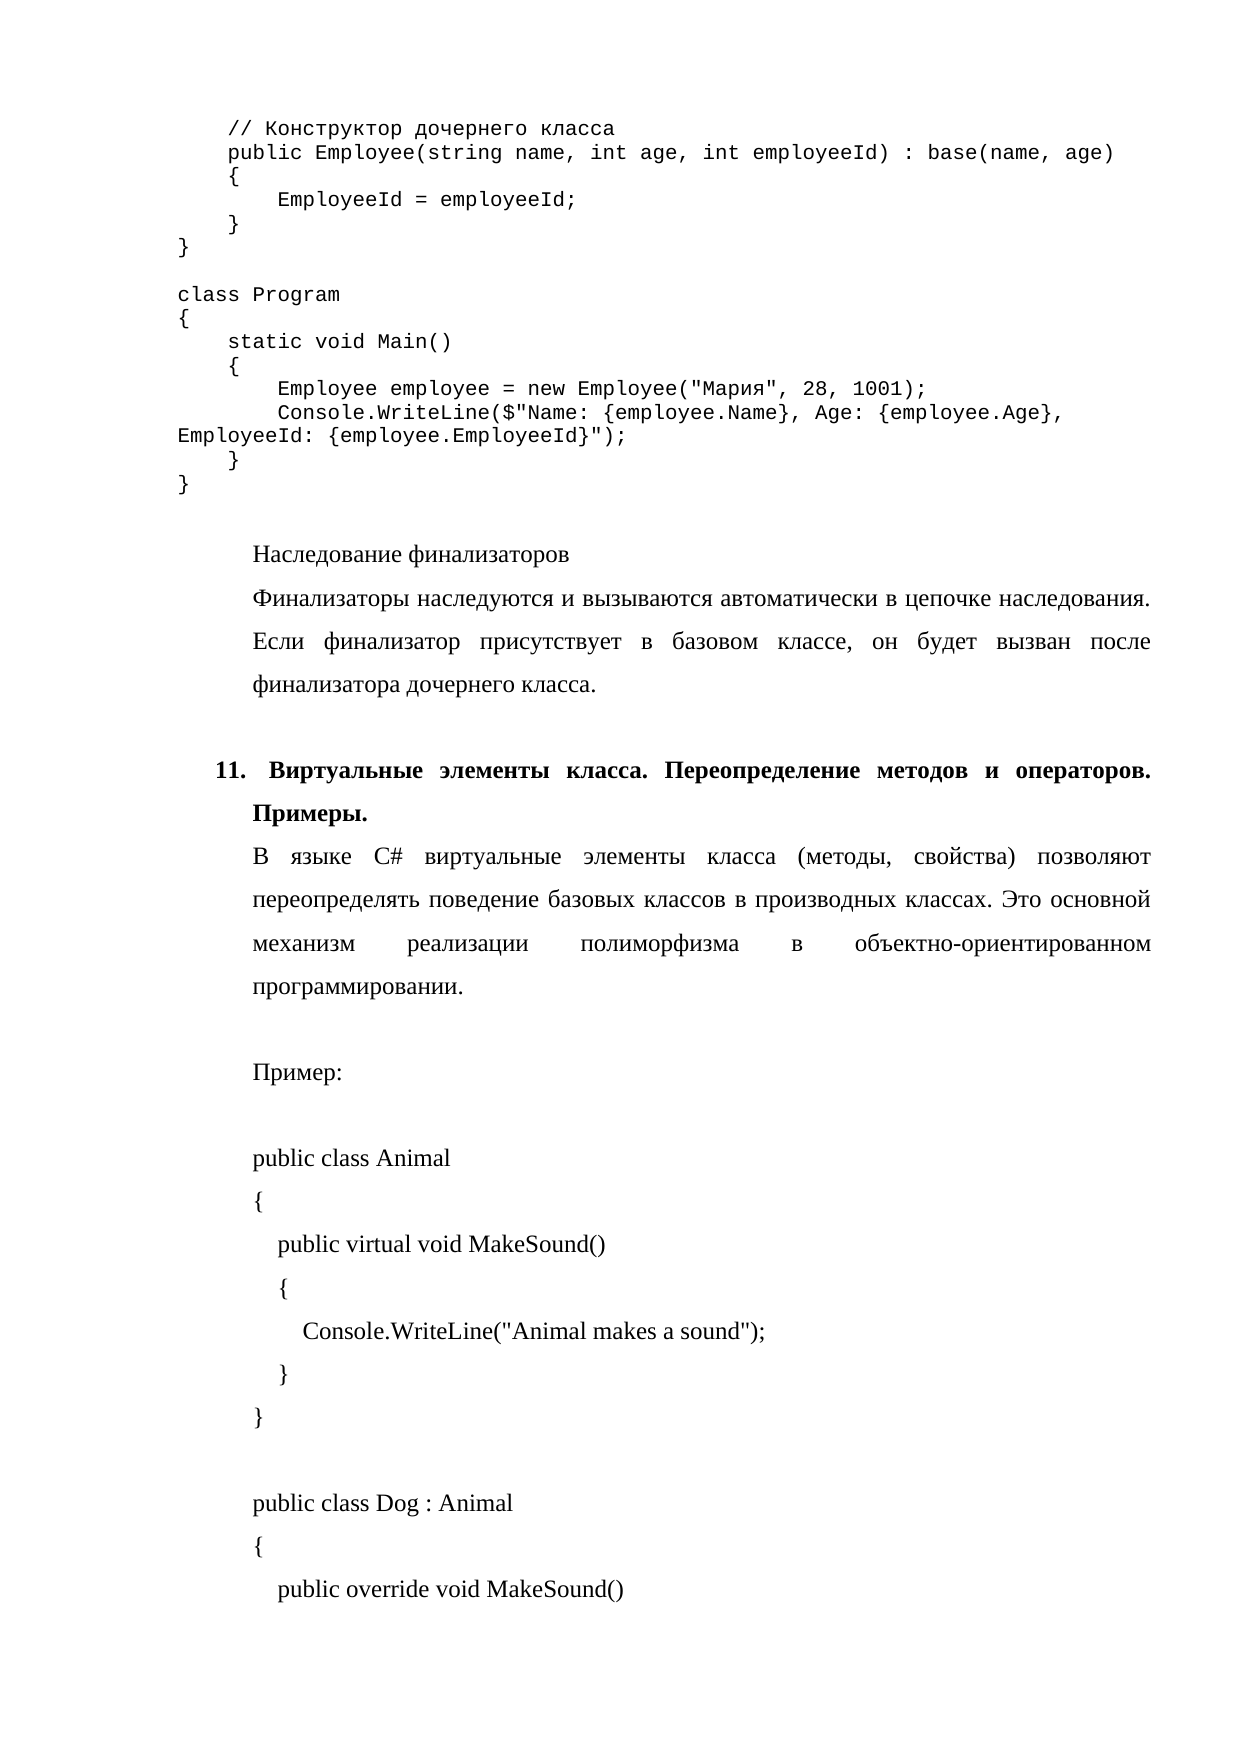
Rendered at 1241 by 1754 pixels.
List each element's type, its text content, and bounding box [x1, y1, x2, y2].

list { [252, 1531, 1152, 1560]
text } [177, 236, 1152, 260]
text } [177, 449, 1152, 473]
text } [177, 213, 1152, 236]
list В языке C# виртуальные элементы класса (методы, свойства) позволяют переопределять поведение базовых классов в производных классах. Это основной механизм реализации полиморфизма в объектно-ориентированном программировании. [252, 841, 1152, 999]
list Виртуальные элементы класса. Переопределение методов и операторов. Примеры. [215, 755, 1152, 827]
list Финализаторы наследуются и вызываются автоматически в цепочке наследования. Если финализатор присутствует в базовом классе, он будет вызван после финализатора дочернего класса. [252, 583, 1152, 698]
list } [252, 1402, 1152, 1431]
text } [177, 473, 1152, 496]
text { [177, 307, 1152, 331]
list } [252, 1359, 1152, 1388]
list Наследование финализаторов [252, 539, 1152, 568]
text EmployeeId = employeeId; [177, 189, 1152, 213]
list { [252, 1273, 1152, 1301]
list Пример: [252, 1057, 1152, 1086]
list { [252, 1186, 1152, 1215]
text { [177, 165, 1152, 189]
text public Employee(string name, int age, int employeeId) : base(name, age) [177, 142, 1152, 165]
list Console.WriteLine("Animal makes a sound"); [252, 1316, 1152, 1344]
list public class Dog : Animal [252, 1488, 1152, 1517]
list public override void MakeSound() [252, 1574, 1152, 1603]
text { [177, 354, 1152, 378]
text static void Main() [177, 331, 1152, 354]
list public class Animal [252, 1143, 1152, 1172]
text Console.WriteLine($"Name: {employee.Name}, Age: {employee.Age}, EmployeeId: {employee.EmployeeId}"); [177, 402, 1152, 449]
list public virtual void MakeSound() [252, 1229, 1152, 1258]
text // Конструктор дочернего класса [177, 118, 1152, 142]
text class Program [177, 284, 1152, 307]
text Employee employee = new Employee("Мария", 28, 1001); [177, 378, 1152, 402]
